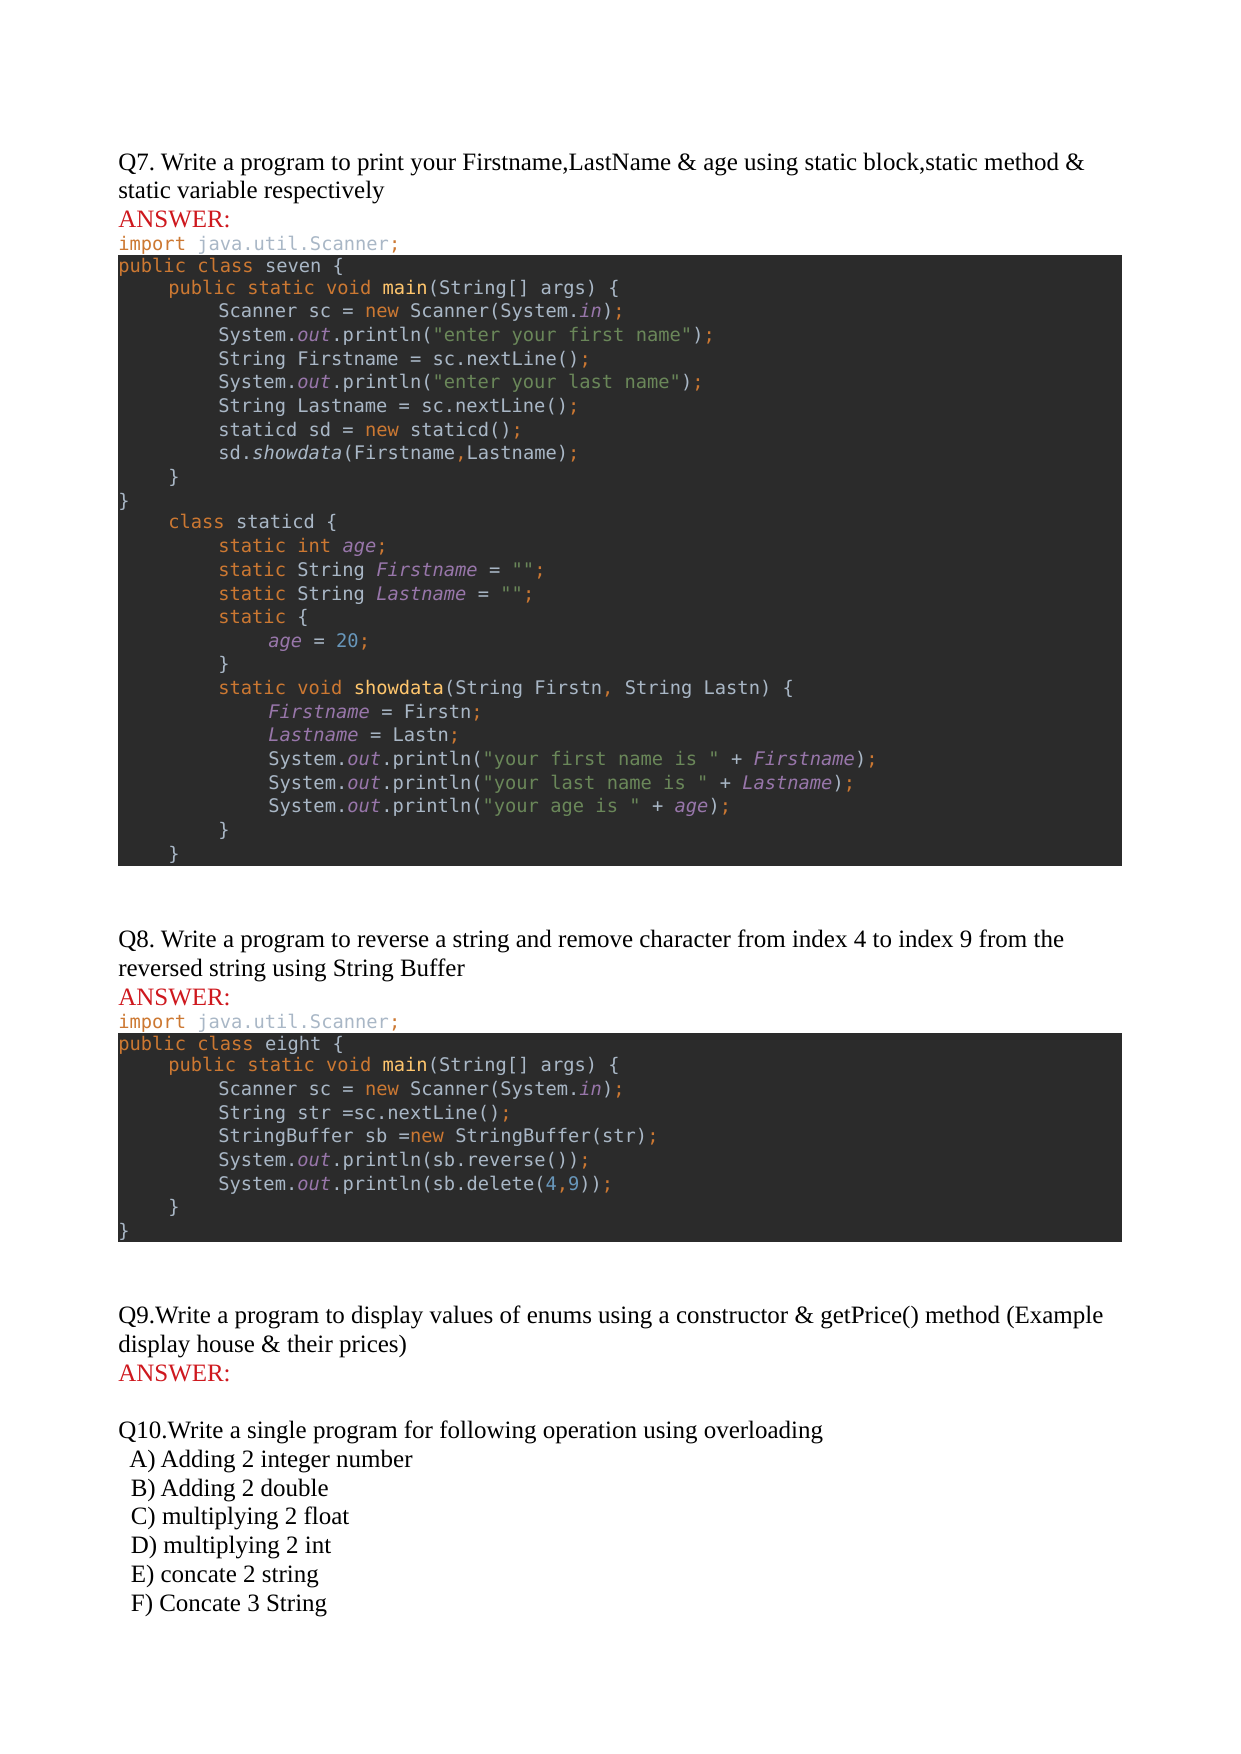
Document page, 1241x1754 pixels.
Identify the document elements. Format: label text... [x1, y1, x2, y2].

text Q10.Write a single program for following operation using overloading A) Adding 2 integer number B) Adding 2 double C) multiplying 2 float D) multiplying 2 int E) concate 2 string F) Concate 3 String [118, 1386, 1122, 1616]
text static String Lastname = ""; [118, 582, 1122, 606]
text } [118, 1220, 1122, 1242]
text System.out.println("your age is " + age); [118, 795, 1122, 819]
text Firstname = Firstn; [118, 701, 1122, 724]
text } [118, 819, 1122, 843]
text static String Firstname = ""; [118, 559, 1122, 582]
text Lastname = Lastn; [118, 724, 1122, 748]
text public class eight { [118, 1033, 1122, 1054]
text String Firstname = sc.nextLine(); [118, 348, 1122, 371]
text } [118, 466, 1122, 490]
text Q9.Write a program to display values of enums using a constructor & getPrice() method (Example display house & their prices) [118, 1271, 1122, 1358]
text public static void main(String[] args) { [118, 277, 1122, 301]
text } [118, 653, 1122, 677]
text Scanner sc = new Scanner(System.in); [118, 1078, 1122, 1102]
text import java.util.Scanner; [118, 233, 1122, 255]
text String str =sc.nextLine(); [118, 1102, 1122, 1125]
text System.out.println(sb.delete(4,9)); [118, 1173, 1122, 1196]
text public class seven { [118, 255, 1122, 277]
text ANSWER: [118, 1358, 1122, 1386]
text String Lastname = sc.nextLine(); [118, 395, 1122, 419]
text sd.showdata(Firstname,Lastname); [118, 442, 1122, 466]
text ANSWER: [118, 204, 1122, 233]
text Q7. Write a program to print your Firstname,LastName & age using static block,static method & static variable respectively [118, 118, 1122, 204]
text static void showdata(String Firstn, String Lastn) { [118, 677, 1122, 701]
text import java.util.Scanner; [118, 1011, 1122, 1033]
text StringBuffer sb =new StringBuffer(str); [118, 1125, 1122, 1149]
text ANSWER: [118, 982, 1122, 1011]
text } [118, 490, 1122, 512]
text System.out.println("enter your first name"); [118, 324, 1122, 348]
text System.out.println("your first name is " + Firstname); [118, 748, 1122, 772]
text Q8. Write a program to reverse a string and remove character from index 4 to index 9 from the reversed string using String Buffer [118, 896, 1122, 982]
text static { [118, 606, 1122, 630]
text class staticd { [118, 512, 1122, 535]
text System.out.println("your last name is " + Lastname); [118, 772, 1122, 795]
text static int age; [118, 535, 1122, 559]
text System.out.println("enter your last name"); [118, 371, 1122, 395]
text System.out.println(sb.reverse()); [118, 1149, 1122, 1173]
text public static void main(String[] args) { [118, 1054, 1122, 1078]
text age = 20; [118, 630, 1122, 653]
text } [118, 1196, 1122, 1220]
text Scanner sc = new Scanner(System.in); [118, 301, 1122, 324]
text } [118, 843, 1122, 866]
text staticd sd = new staticd(); [118, 419, 1122, 442]
